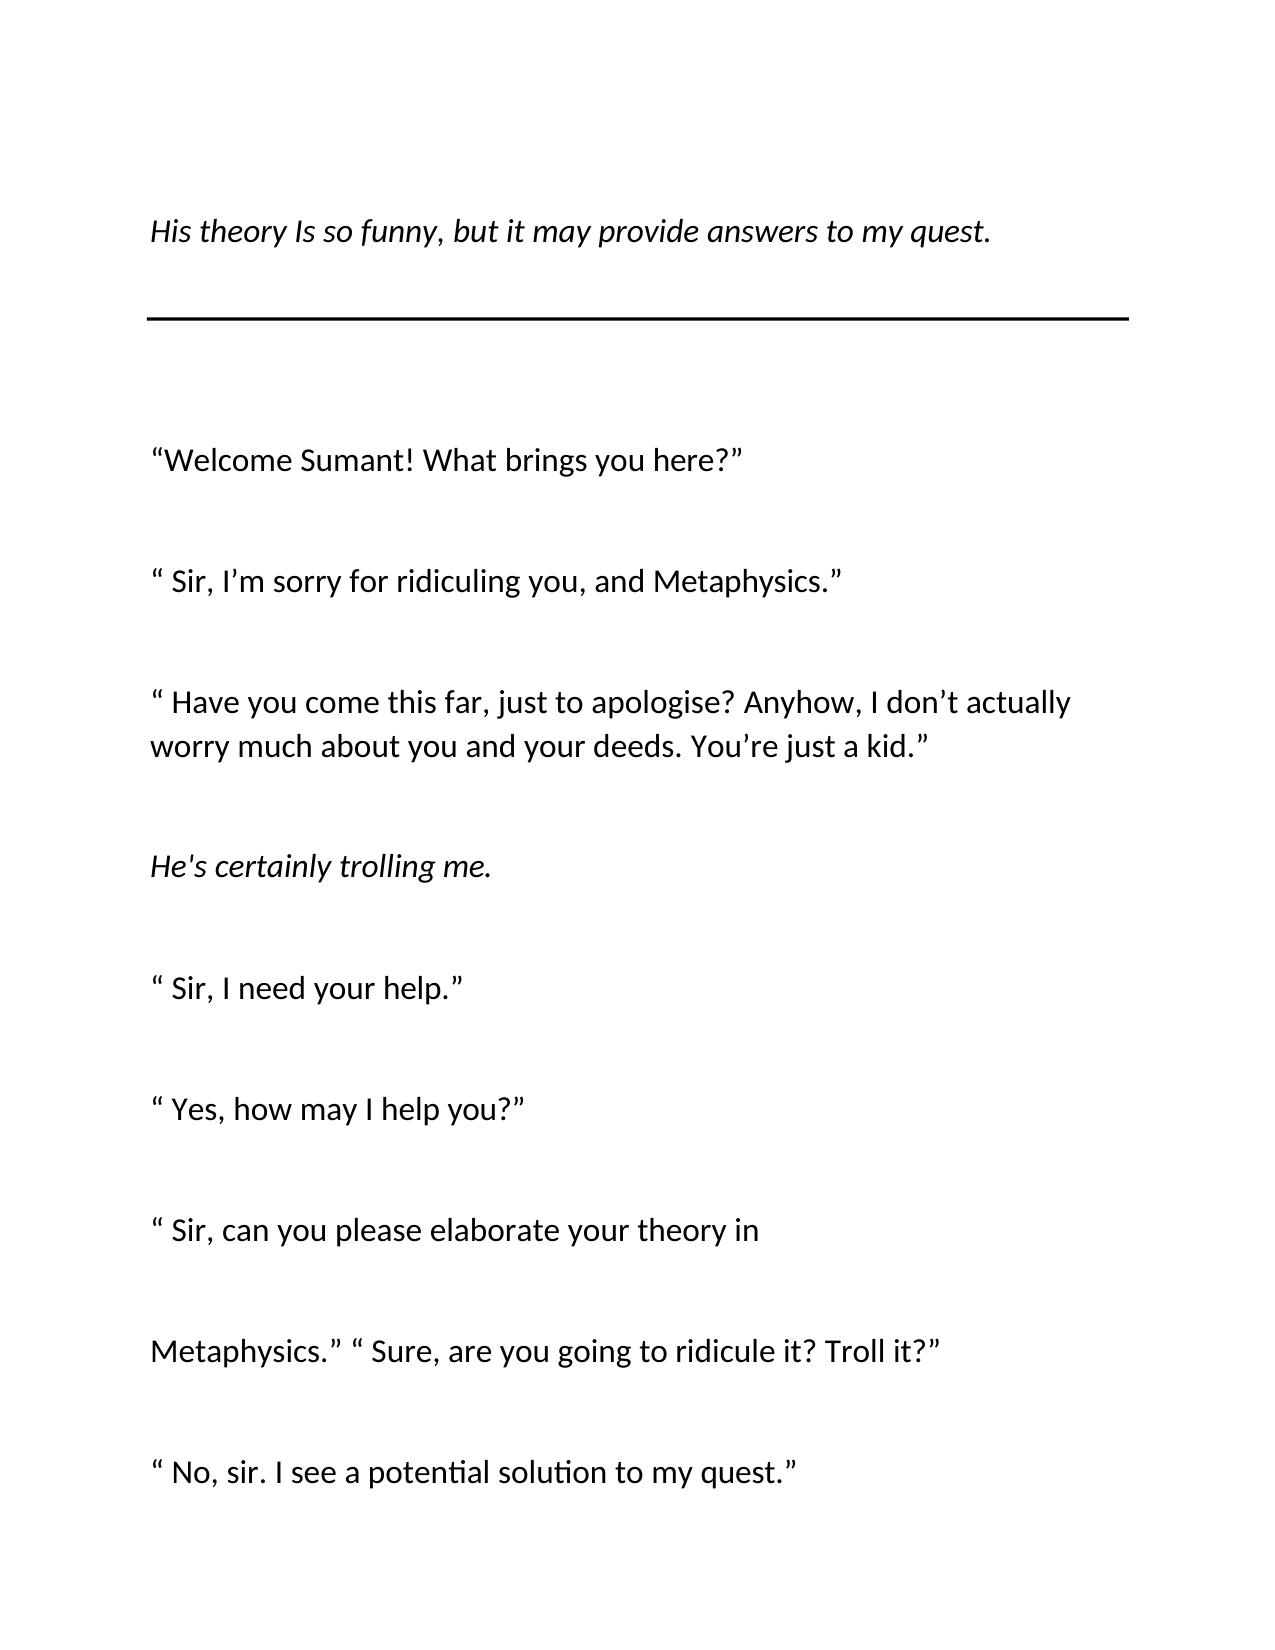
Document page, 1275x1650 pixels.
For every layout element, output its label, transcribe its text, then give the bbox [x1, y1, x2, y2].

text His theory Is so funny, but it may provide answers to my quest. [150, 211, 1162, 251]
text “ Sir, I’m sorry for ridiculing you, and Metaphysics.” [150, 560, 1162, 601]
text “ Sir, can you please elaborate your theory in Metaphysics.” “ Sure, are you going to ridicule it? Troll it?” [150, 1209, 953, 1371]
text “ Yes, how may I help you?” [150, 1088, 1162, 1129]
text “Welcome Sumant! What brings you here?” [150, 438, 1162, 479]
text “ Have you come this far, just to apologise? Anyhow, I don’t actually worry much about you and your deeds. You’re just a kid.” [150, 681, 1120, 766]
text “ Sir, I need your help.” [150, 967, 1162, 1007]
text “ No, sir. I see a potential solution to my quest.” [150, 1451, 1162, 1492]
text He's certainly trolling me. [150, 845, 1162, 886]
